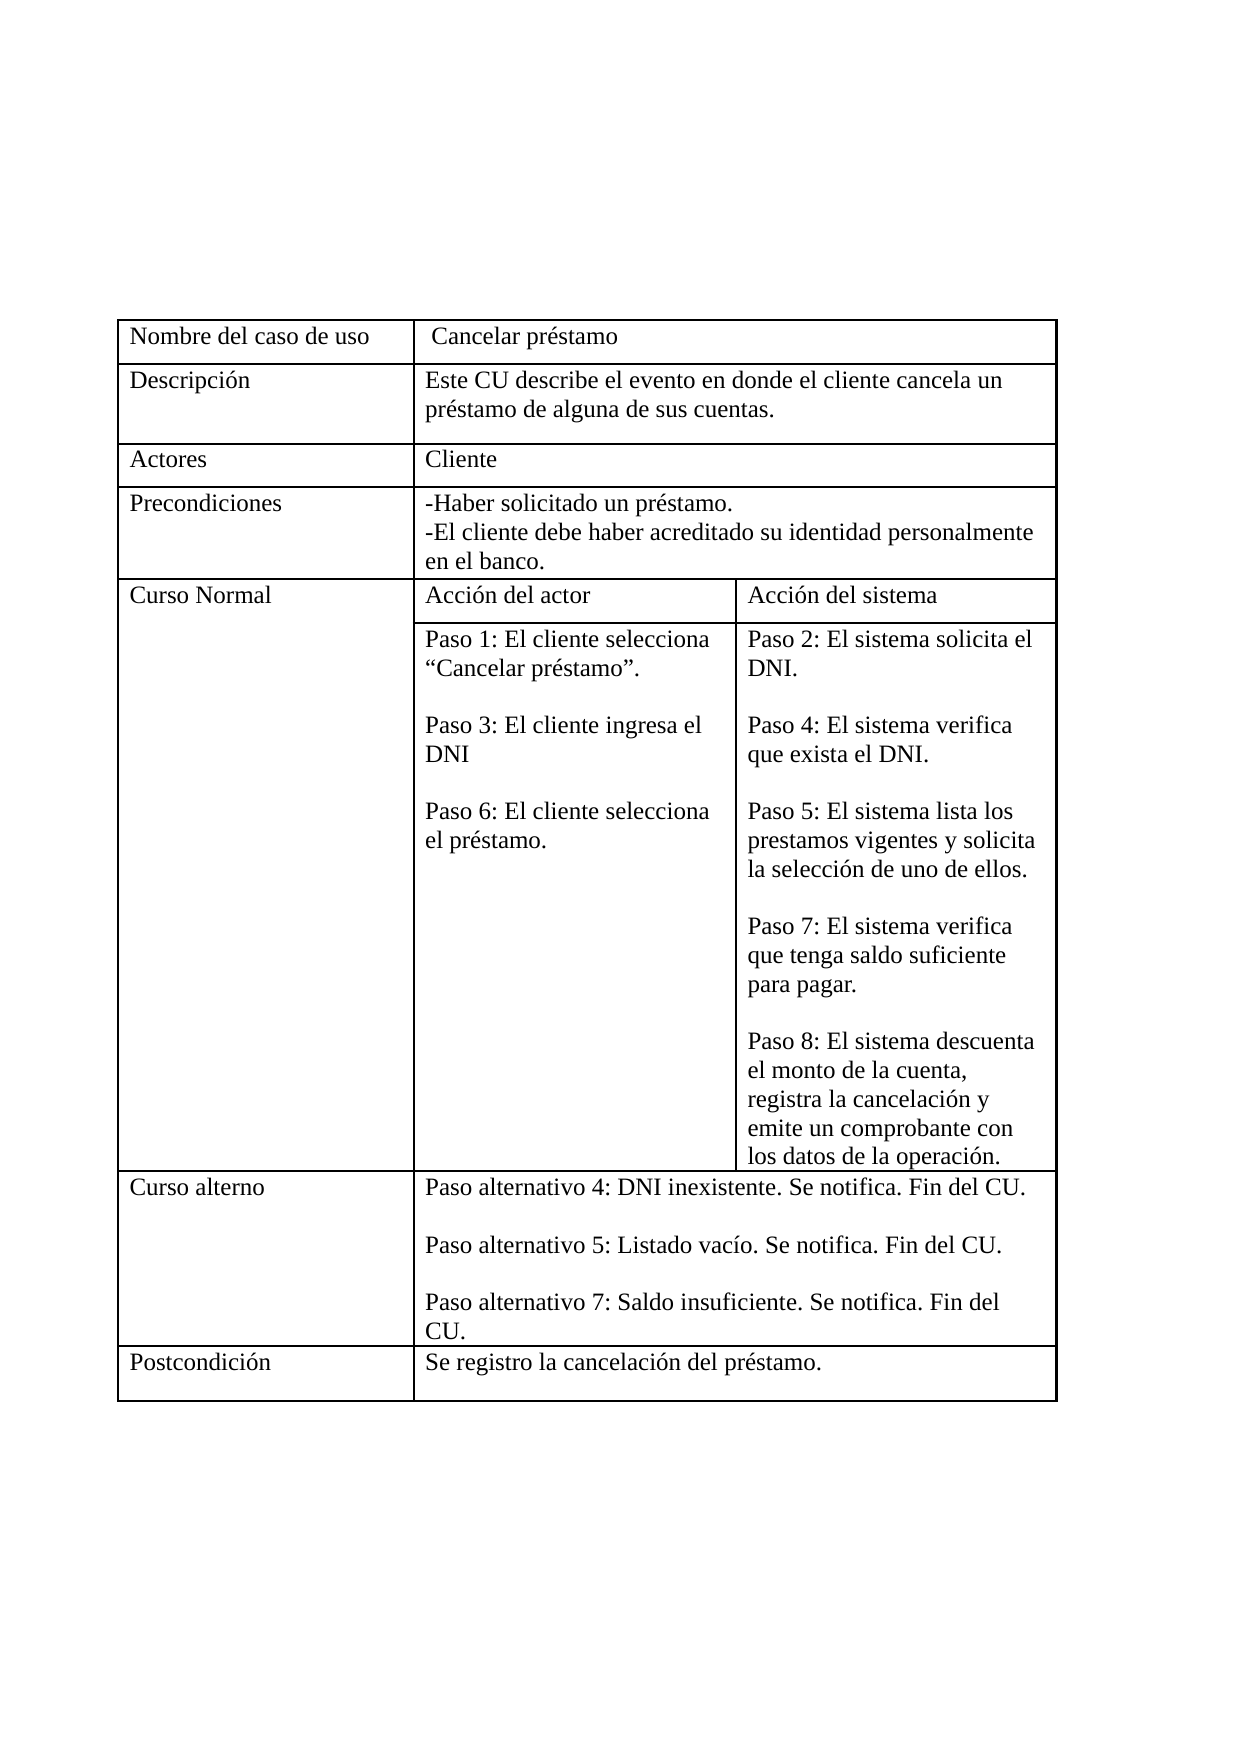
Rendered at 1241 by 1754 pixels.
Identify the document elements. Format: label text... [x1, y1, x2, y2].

table_cell -Haber solicitado un préstamo. -El cliente debe haber acreditado su identidad personalmente en el banco. [415, 488, 1055, 578]
table_cell Este CU describe el evento en donde el cliente cancela un préstamo de alguna de sus cuentas. [415, 365, 1055, 442]
table_cell Paso 2: El sistema solicita el DNI. Paso 4: El sistema verifica que exista el DNI. Paso 5: El sistema lista los prestamos vigentes y solicita la selección de uno de ellos. Paso 7: El sistema verifica que tenga saldo suficiente para pagar. Paso 8: El sistema descuenta el monto de la cuenta, registra la cancelación y emite un comprobante con los datos de la operación. [737, 624, 1055, 1170]
table_cell Acción del actor [415, 580, 735, 622]
table_cell Paso alternativo 4: DNI inexistente. Se notifica. Fin del CU. Paso alternativo 5: Listado vacío. Se notifica. Fin del CU. Paso alternativo 7: Saldo insuficiente. Se notifica. Fin del CU. [415, 1172, 1055, 1345]
table_cell Paso 1: El cliente selecciona “Cancelar préstamo”. Paso 3: El cliente ingresa el DNI Paso 6: El cliente selecciona el préstamo. [415, 624, 735, 1170]
table_cell Se registro la cancelación del préstamo. [415, 1347, 1055, 1399]
table_header Cancelar préstamo [415, 321, 1055, 363]
table_cell Curso alterno [119, 1172, 413, 1345]
table_cell Descripción [119, 365, 413, 442]
table_cell Acción del sistema [737, 580, 1055, 622]
table_cell Postcondición [119, 1347, 413, 1399]
table_cell Precondiciones [119, 488, 413, 578]
table_cell Curso Normal [119, 580, 413, 1170]
table_header Nombre del caso de uso [119, 321, 413, 363]
table_cell Actores [119, 445, 413, 486]
table_cell Cliente [415, 445, 1055, 486]
